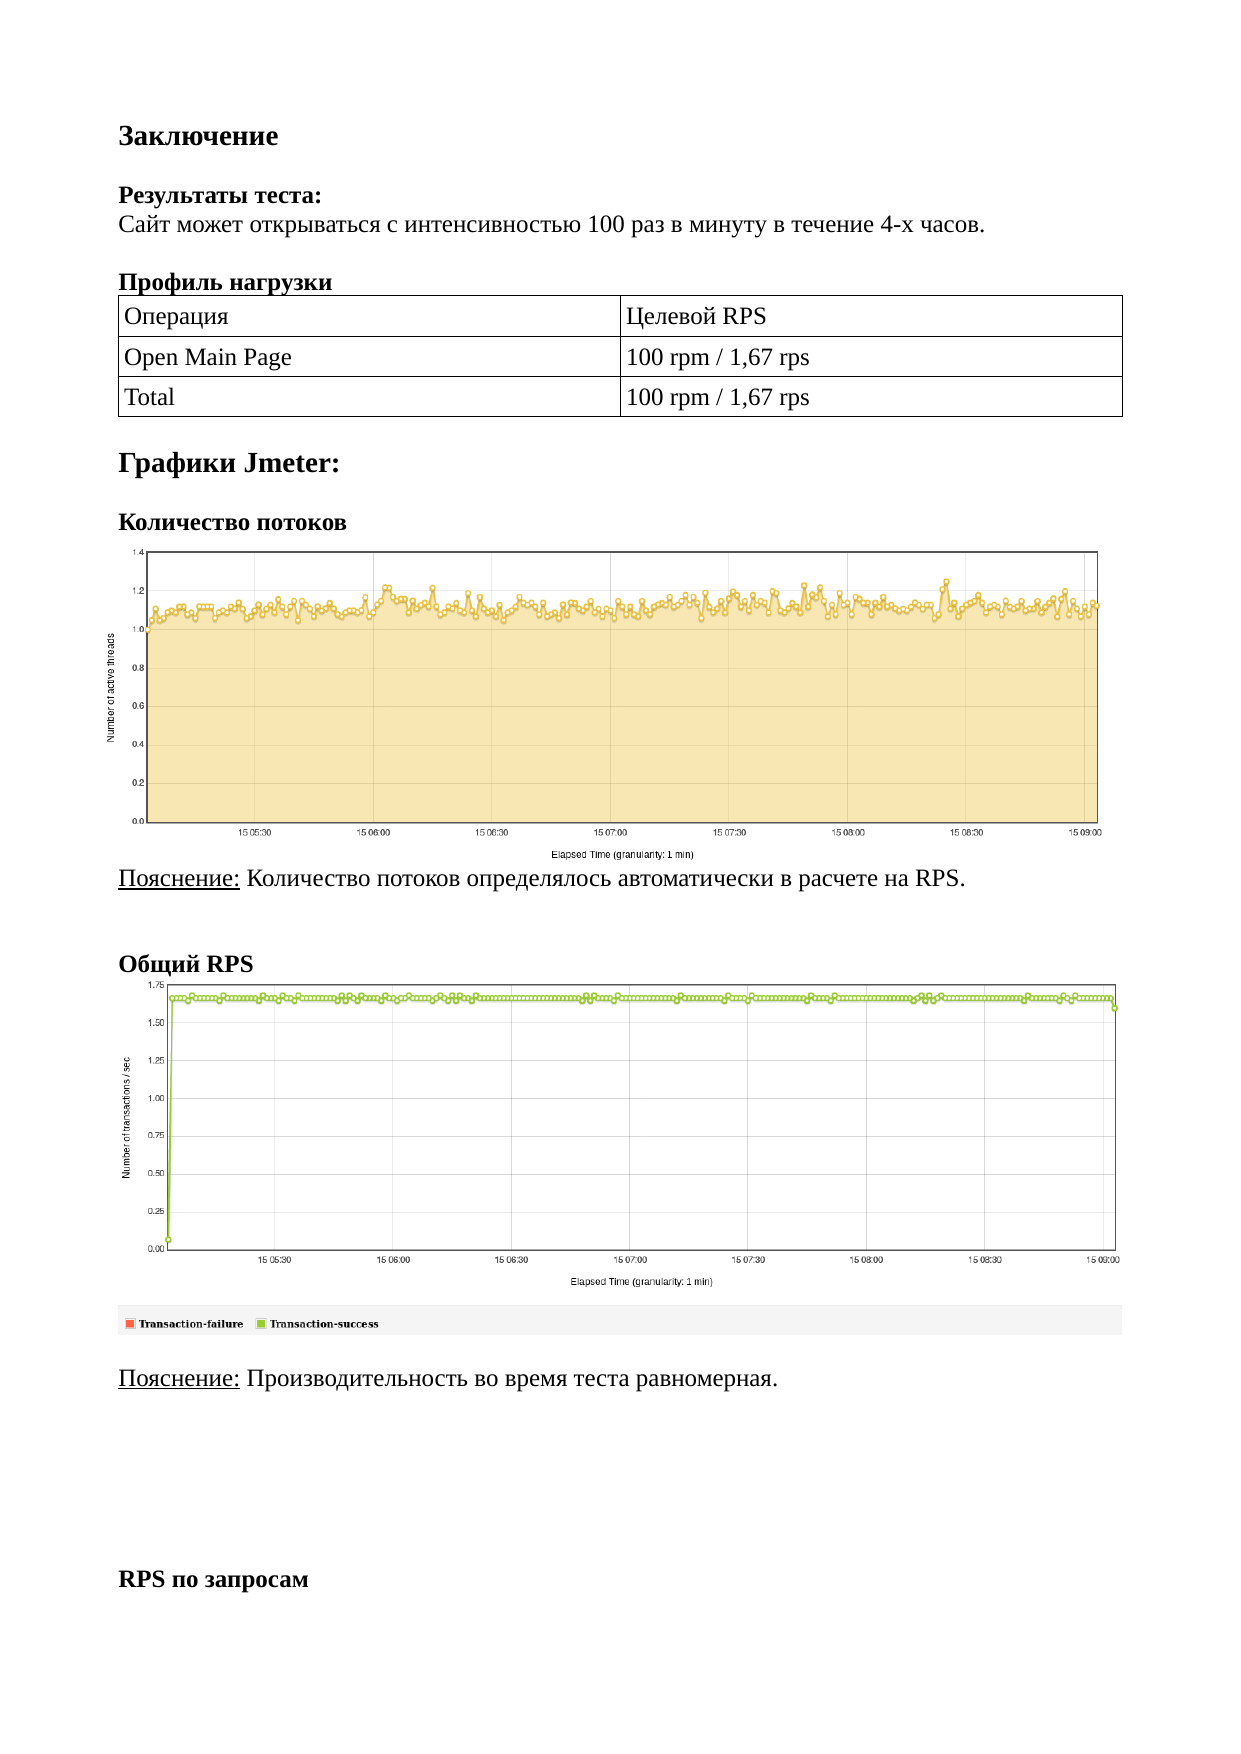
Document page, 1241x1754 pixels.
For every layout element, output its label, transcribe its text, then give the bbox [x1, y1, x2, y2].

text Результаты теста: [118, 180, 1122, 209]
text RPS по запросам [118, 1564, 1122, 1593]
table_cell Total [119, 377, 620, 416]
table_cell 100 rpm / 1,67 rps [621, 377, 1122, 416]
picture [118, 978, 1123, 1335]
table_cell 100 rpm / 1,67 rps [621, 337, 1122, 376]
picture [104, 543, 1108, 864]
text Заключение [118, 118, 1122, 152]
table_cell Open Main Page [119, 337, 620, 376]
text Количество потоков [118, 507, 1122, 536]
table_header Целевой RPS [621, 296, 1122, 336]
text Пояснение: Производительность во время теста равномерная. [118, 1363, 1122, 1392]
text Сайт может открываться с интенсивностью 100 раз в минуту в течение 4-х часов. [118, 209, 1122, 238]
text Пояснение: Количество потоков определялось автоматически в расчете на RPS. [118, 536, 1122, 892]
table_header Операция [119, 296, 620, 336]
text Профиль нагрузки [118, 267, 1122, 295]
text Графики Jmeter: [118, 445, 1122, 479]
text Общий RPS [118, 949, 1122, 978]
